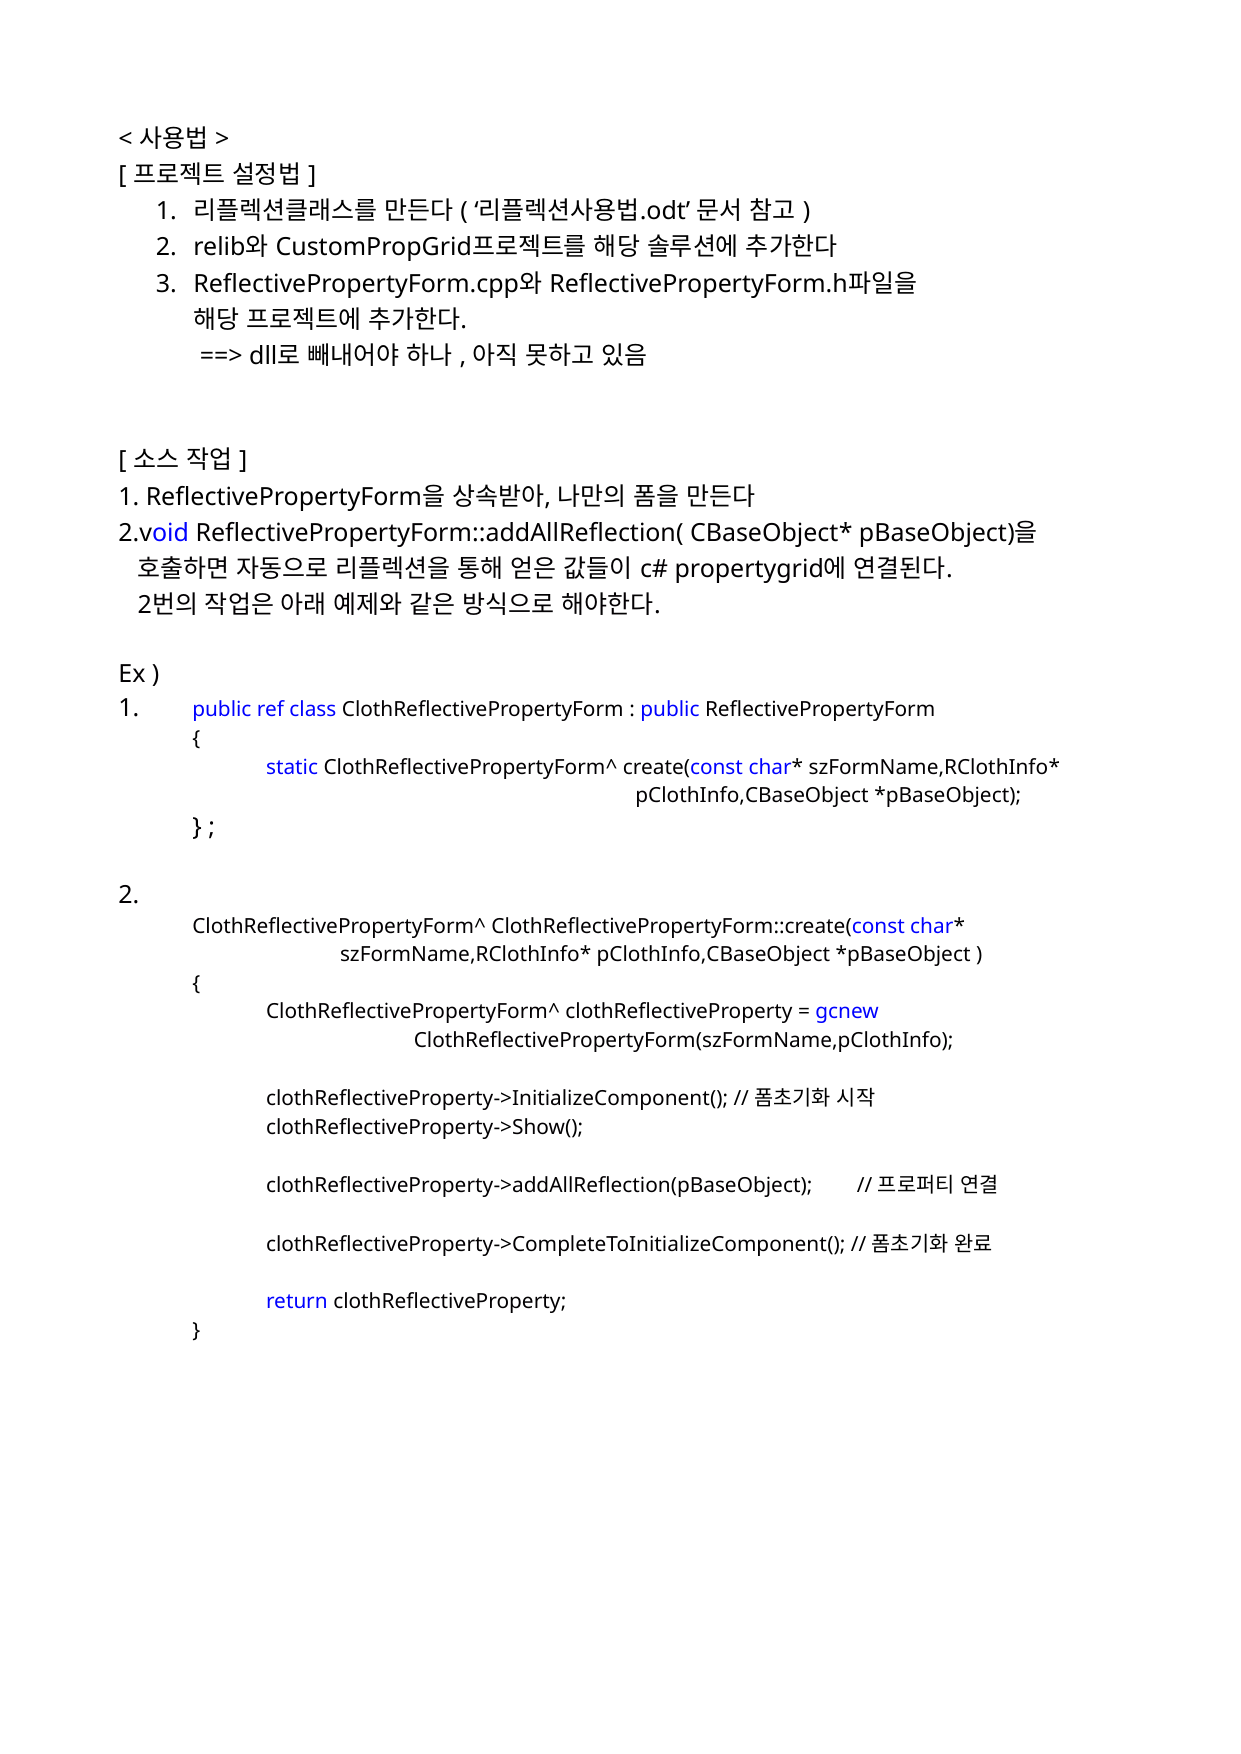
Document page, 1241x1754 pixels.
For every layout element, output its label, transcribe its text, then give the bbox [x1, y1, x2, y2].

list ReflectivePropertyForm.cpp와 ReflectivePropertyForm.h파일을 해당 프로젝트에 추가한다. ==> dll로 빼내어야 하나 , 아직 못하고 있음 [156, 263, 1122, 440]
text 1. public ref class ClothReflectivePropertyForm : public ReflectivePropertyForm [118, 689, 1122, 723]
text } [118, 1315, 1122, 1343]
text clothReflectiveProperty->Show(); [118, 1112, 1122, 1140]
text { [118, 968, 1122, 996]
text } ; [118, 809, 1122, 843]
text 호출하면 자동으로 리플렉션을 통해 얻은 값들이 c# propertygrid에 연결된다. [118, 549, 1122, 585]
text clothReflectiveProperty->InitializeComponent(); // 폼초기화 시작 [118, 1082, 1122, 1112]
text { [118, 723, 1122, 752]
text ClothReflectivePropertyForm^ ClothReflectivePropertyForm::create(const char* szFormName,RClothInfo* pClothInfo,CBaseObject *pBaseObject ) [118, 911, 1122, 968]
text 2. [118, 877, 1122, 911]
text [ 프로젝트 설정법 ] [118, 154, 1122, 191]
text ClothReflectivePropertyForm^ clothReflectiveProperty = gcnew ClothReflectivePropertyForm(szFormName,pClothInfo); [118, 996, 1122, 1053]
text static ClothReflectivePropertyForm^ create(const char* szFormName,RClothInfo* pClothInfo,CBaseObject *pBaseObject); [118, 752, 1122, 809]
text Ex ) [118, 655, 1122, 689]
text clothReflectiveProperty->addAllReflection(pBaseObject); // 프로퍼티 연결 [118, 1169, 1122, 1199]
text 2번의 작업은 아래 예제와 같은 방식으로 해야한다. [118, 585, 1122, 621]
list 리플렉션클래스를 만든다 ( ‘리플렉션사용법.odt’ 문서 참고 ) [156, 191, 1122, 227]
text return clothReflectiveProperty; [118, 1286, 1122, 1315]
text < 사용법 > [118, 118, 1122, 154]
text clothReflectiveProperty->CompleteToInitializeComponent(); // 폼초기화 완료 [118, 1227, 1122, 1258]
text [ 소스 작업 ] 1. ReflectivePropertyForm을 상속받아, 나만의 폼을 만든다 2.void ReflectivePropertyForm::addAllReflection( CBaseObject* pBaseObject)을 [118, 440, 1122, 549]
list relib와 CustomPropGrid프로젝트를 해당 솔루션에 추가한다 [156, 227, 1122, 263]
